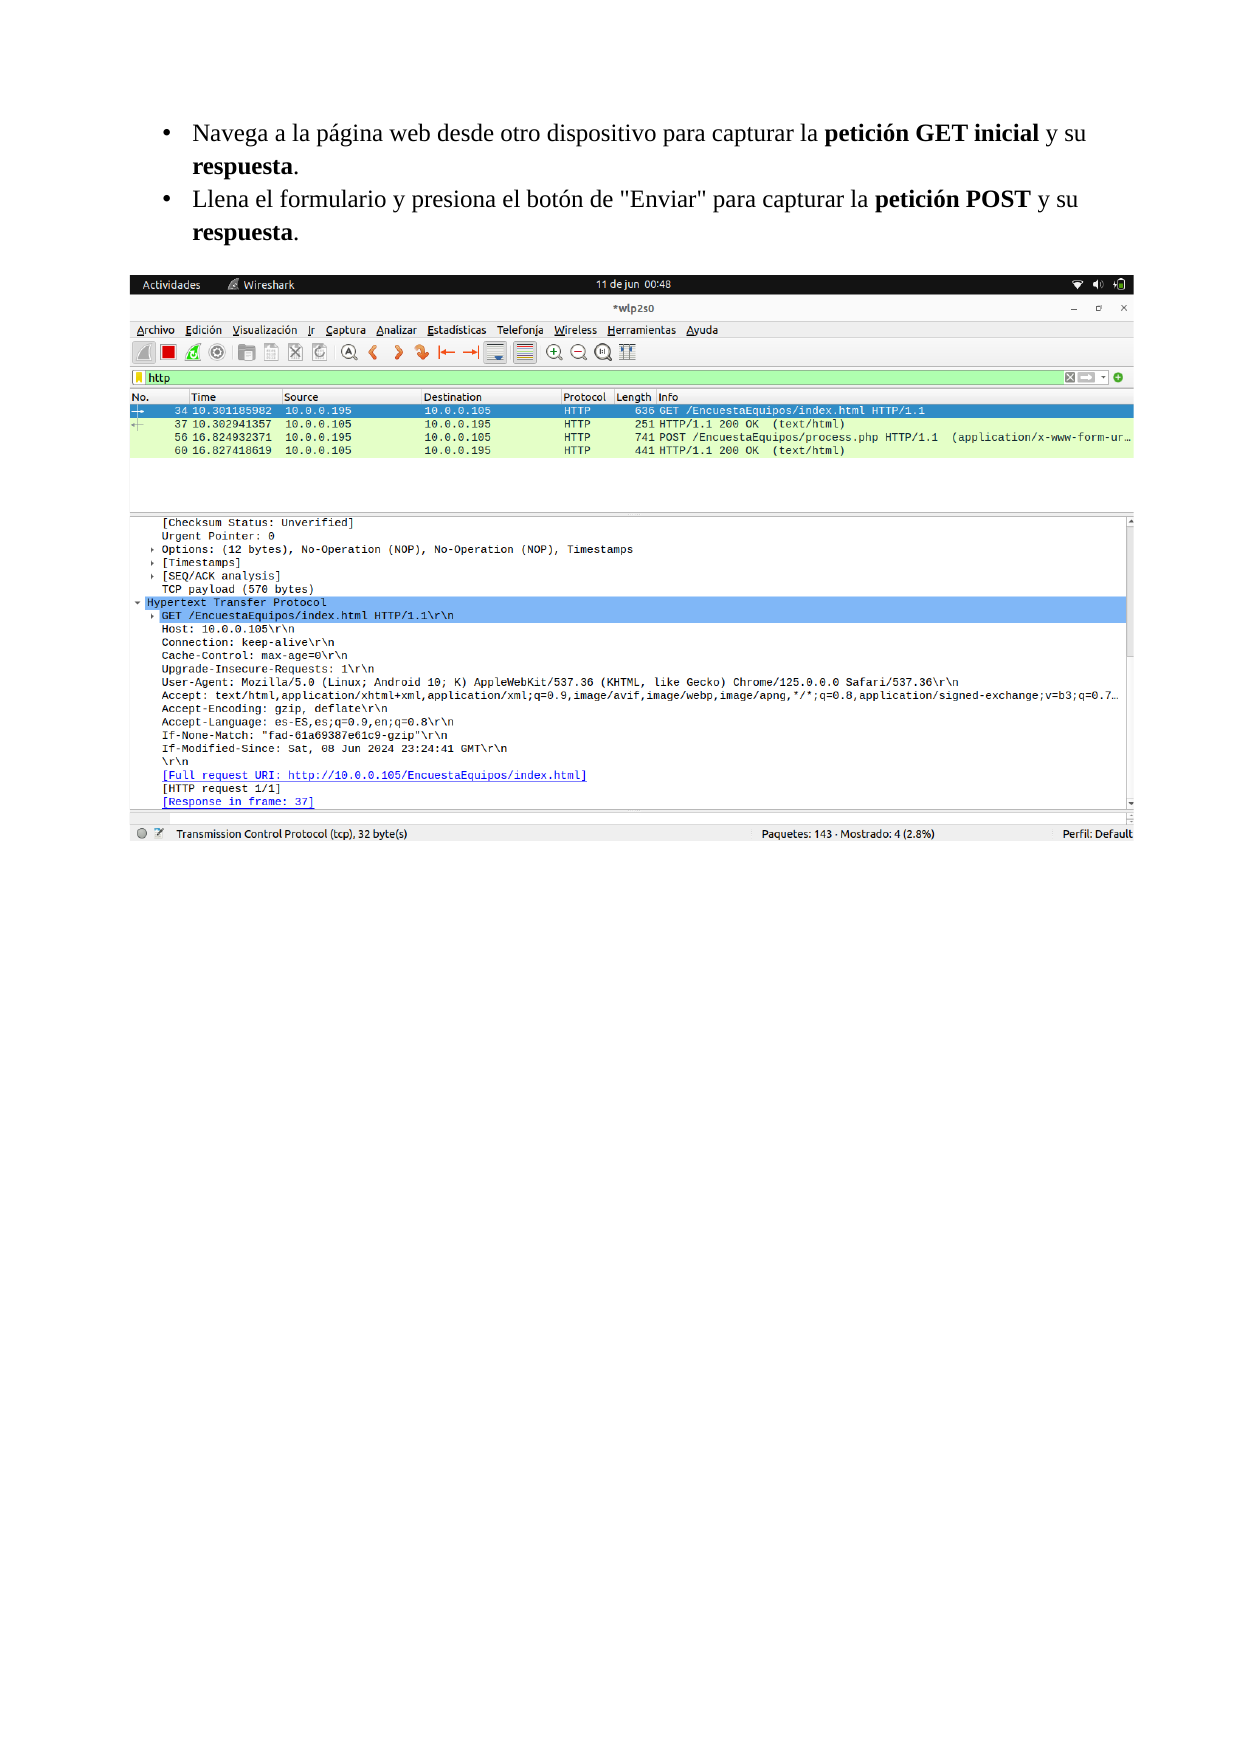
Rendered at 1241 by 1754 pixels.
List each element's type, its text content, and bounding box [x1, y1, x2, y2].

picture [129, 275, 1134, 841]
list Navega a la página web desde otro dispositivo para capturar la petición GET inicial y su respuesta. [162, 118, 1122, 180]
list Llena el formulario y presiona el botón de "Enviar" para capturar la petición POST y su respuesta. [162, 184, 1122, 246]
